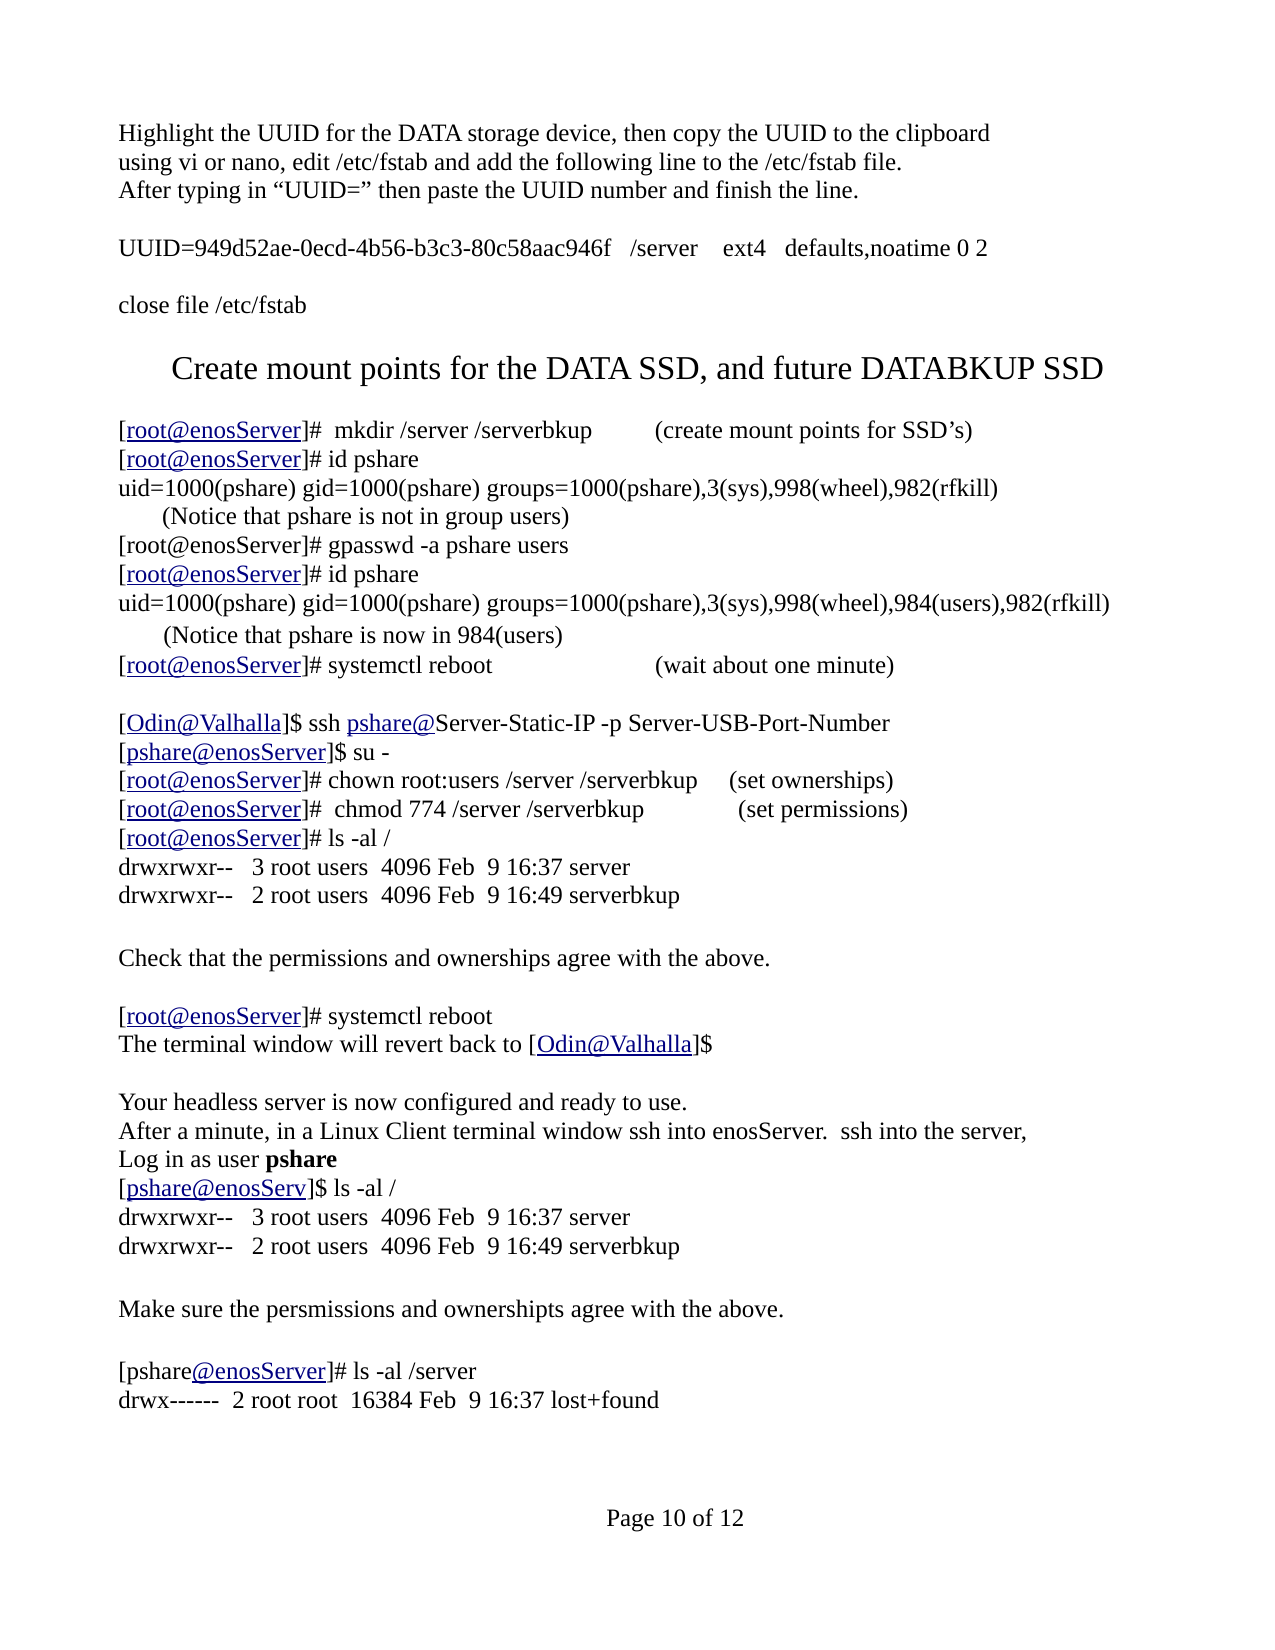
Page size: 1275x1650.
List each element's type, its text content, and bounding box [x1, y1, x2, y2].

text Make sure the persmissions and ownershipts agree with the above. [118, 1294, 1157, 1322]
text drwxrwxr-- 3 root users 4096 Feb 9 16:37 server drwxrwxr-- 2 root users 4096 Feb 9 16:49 serverbkup [118, 1202, 1157, 1259]
text close file /etc/fstab [118, 291, 1157, 319]
text Check that the permissions and ownerships agree with the above. [118, 943, 1157, 972]
text After a minute, in a Linux Client terminal window ssh into enosServer. ssh into the server, [118, 1116, 1157, 1144]
text [Odin@Valhalla]$ ssh pshare@Server-Static-IP -p Server-USB-Port-Number [118, 708, 1157, 737]
text The terminal window will revert back to [Odin@Valhalla]$ [118, 1029, 1157, 1058]
text [root@enosServer]# ls -al / [118, 823, 1157, 852]
text Your headless server is now configured and ready to use. [118, 1087, 1157, 1116]
text Create mount points for the DATA SSD, and future DATABKUP SSD [118, 348, 1157, 386]
text drwx------ 2 root root 16384 Feb 9 16:37 lost+found [118, 1385, 1157, 1448]
text drwxrwxr-- 3 root users 4096 Feb 9 16:37 server drwxrwxr-- 2 root users 4096 Feb 9 16:49 serverbkup [118, 852, 1157, 909]
text Log in as user pshare [118, 1144, 1157, 1173]
text [root@enosServer]# chmod 774 /server /serverbkup (set permissions) [118, 794, 1157, 823]
text After typing in “UUID=” then paste the UUID number and finish the line. [118, 176, 1157, 204]
text uid=1000(pshare) gid=1000(pshare) groups=1000(pshare),3(sys),998(wheel),984(users),982(rfkill) (Notice that pshare is now in 984(users) [118, 588, 1157, 651]
text [root@enosServer]# gpasswd -a pshare users [118, 530, 1157, 559]
text using vi or nano, edit /etc/fstab and add the following line to the /etc/fstab file. [118, 147, 1157, 176]
text [pshare@enosServer]$ su - [118, 737, 1157, 766]
text [pshare@enosServ]$ ls -al / [118, 1173, 1157, 1202]
text Highlight the UUID for the DATA storage device, then copy the UUID to the clipboard [118, 118, 1157, 147]
text [root@enosServer]# chown root:users /server /serverbkup (set ownerships) [118, 766, 1157, 794]
text UUID=949d52ae-0ecd-4b56-b3c3-80c58aac946f /server ext4 defaults,noatime 0 2 [118, 233, 1157, 262]
text [root@enosServer]# systemctl reboot [118, 1001, 1157, 1029]
text [root@enosServer]# systemctl reboot (wait about one minute) [118, 651, 1157, 679]
text [root@enosServer]# id pshare uid=1000(pshare) gid=1000(pshare) groups=1000(pshare),3(sys),998(wheel),982(rfkill) (Notice that pshare is not in group users) [118, 444, 1157, 530]
text [pshare@enosServer]# ls -al /server [118, 1356, 1157, 1385]
text [root@enosServer]# id pshare [118, 559, 1157, 588]
text [root@enosServer]# mkdir /server /serverbkup (create mount points for SSD’s) [118, 415, 1157, 444]
